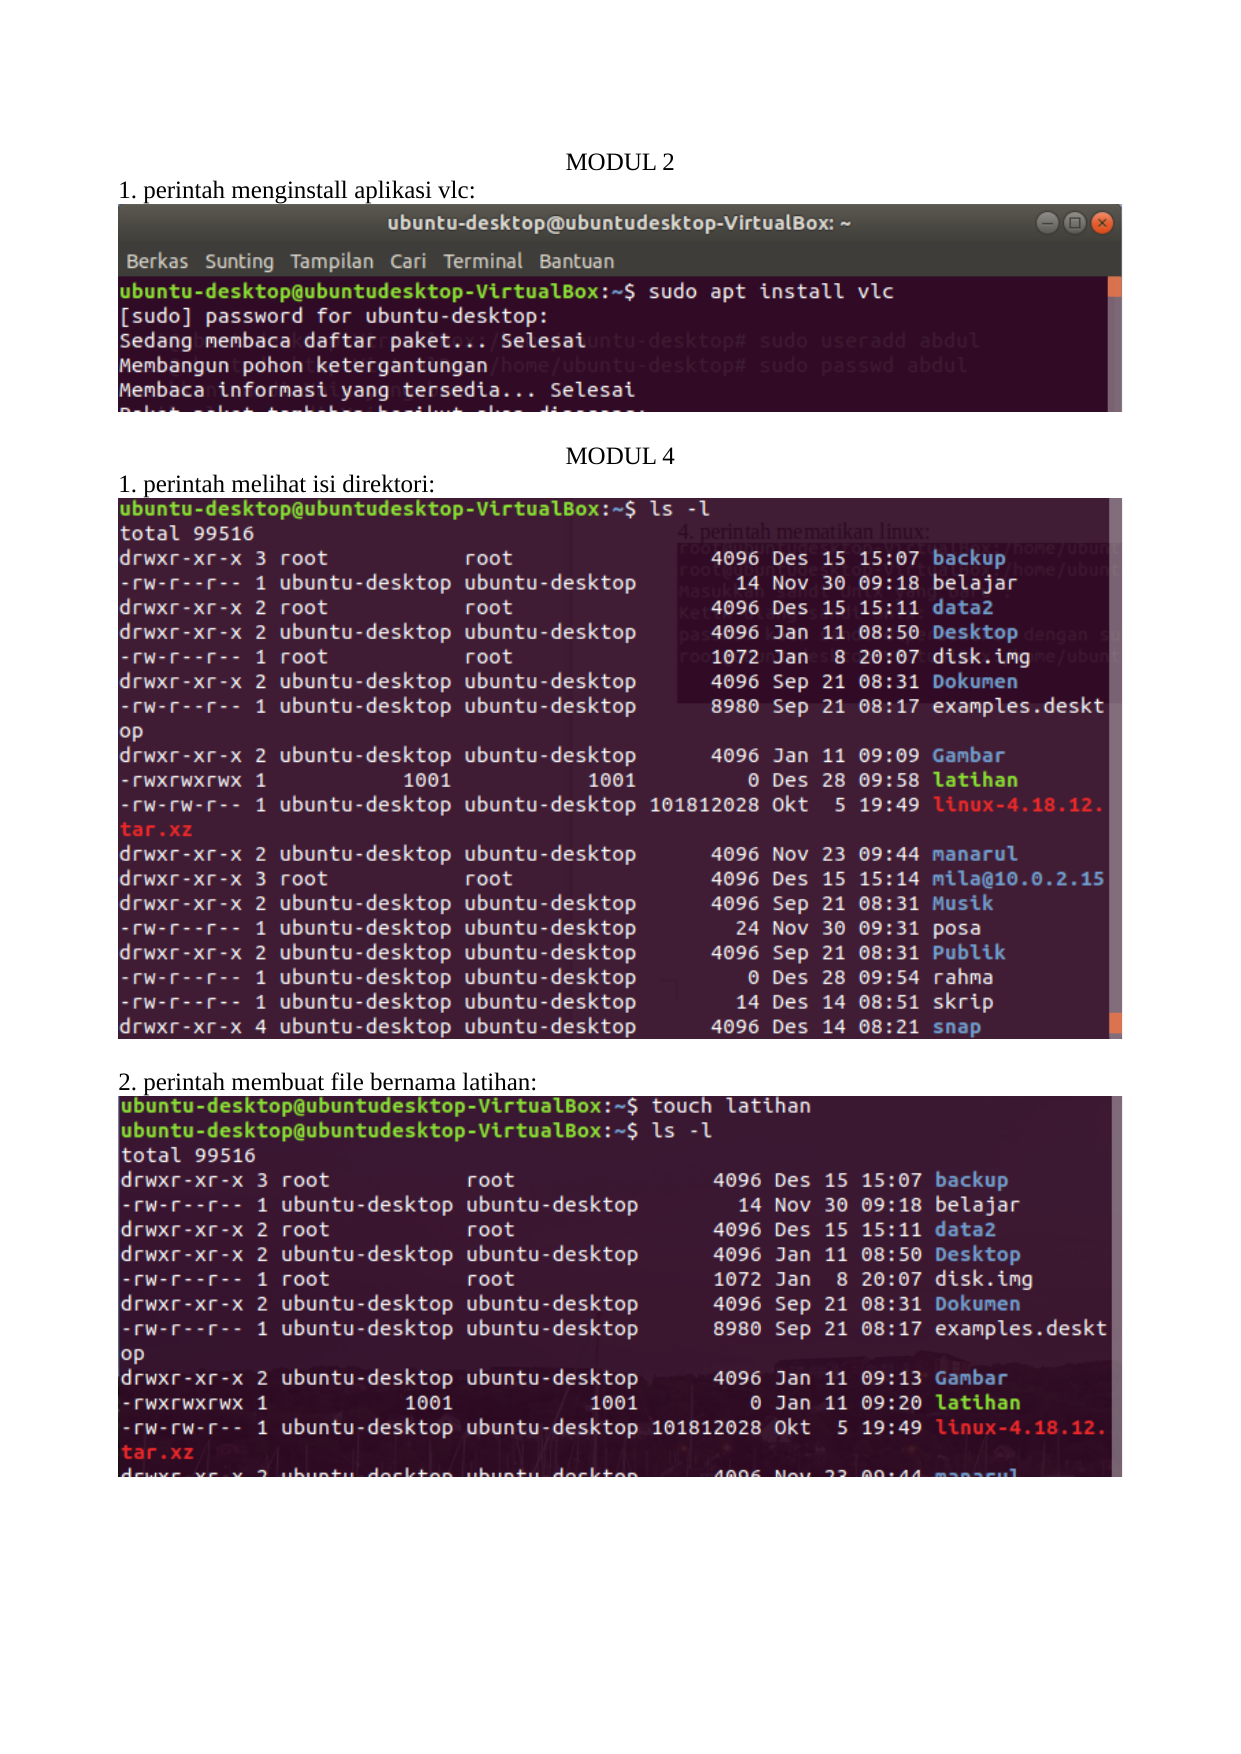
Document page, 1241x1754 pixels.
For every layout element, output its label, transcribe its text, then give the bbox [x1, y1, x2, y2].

picture [118, 498, 1123, 1039]
text 1. perintah melihat isi direktori: [118, 469, 1122, 498]
text 1. perintah menginstall aplikasi vlc: [118, 176, 1122, 204]
text 2. perintah membuat file bernama latihan: [118, 1067, 1122, 1096]
picture [118, 204, 1123, 412]
picture [118, 1096, 1123, 1477]
text MODUL 4 [118, 441, 1122, 469]
text MODUL 2 [118, 147, 1122, 176]
